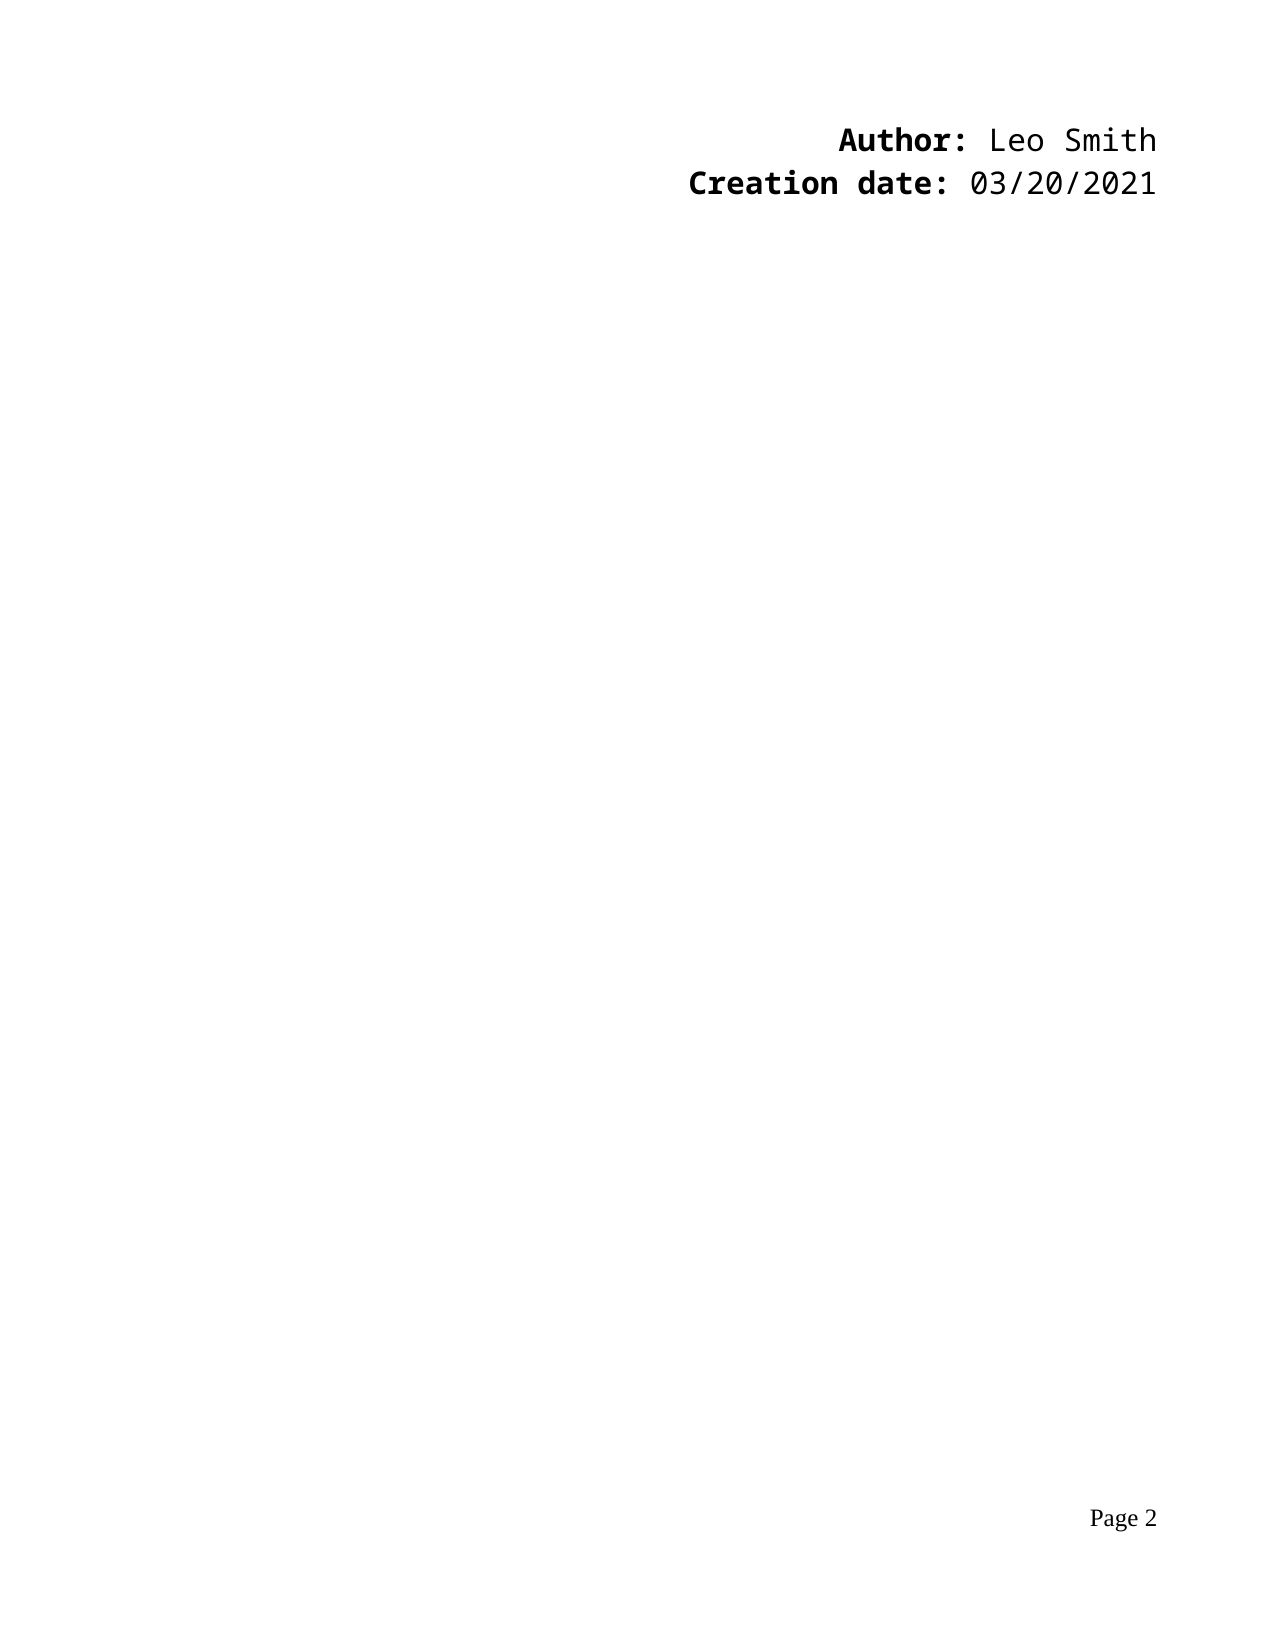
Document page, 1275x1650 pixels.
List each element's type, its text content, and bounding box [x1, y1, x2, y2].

text Author: Leo Smith [118, 118, 1157, 161]
text Creation date: 03/20/2021 [118, 161, 1157, 203]
